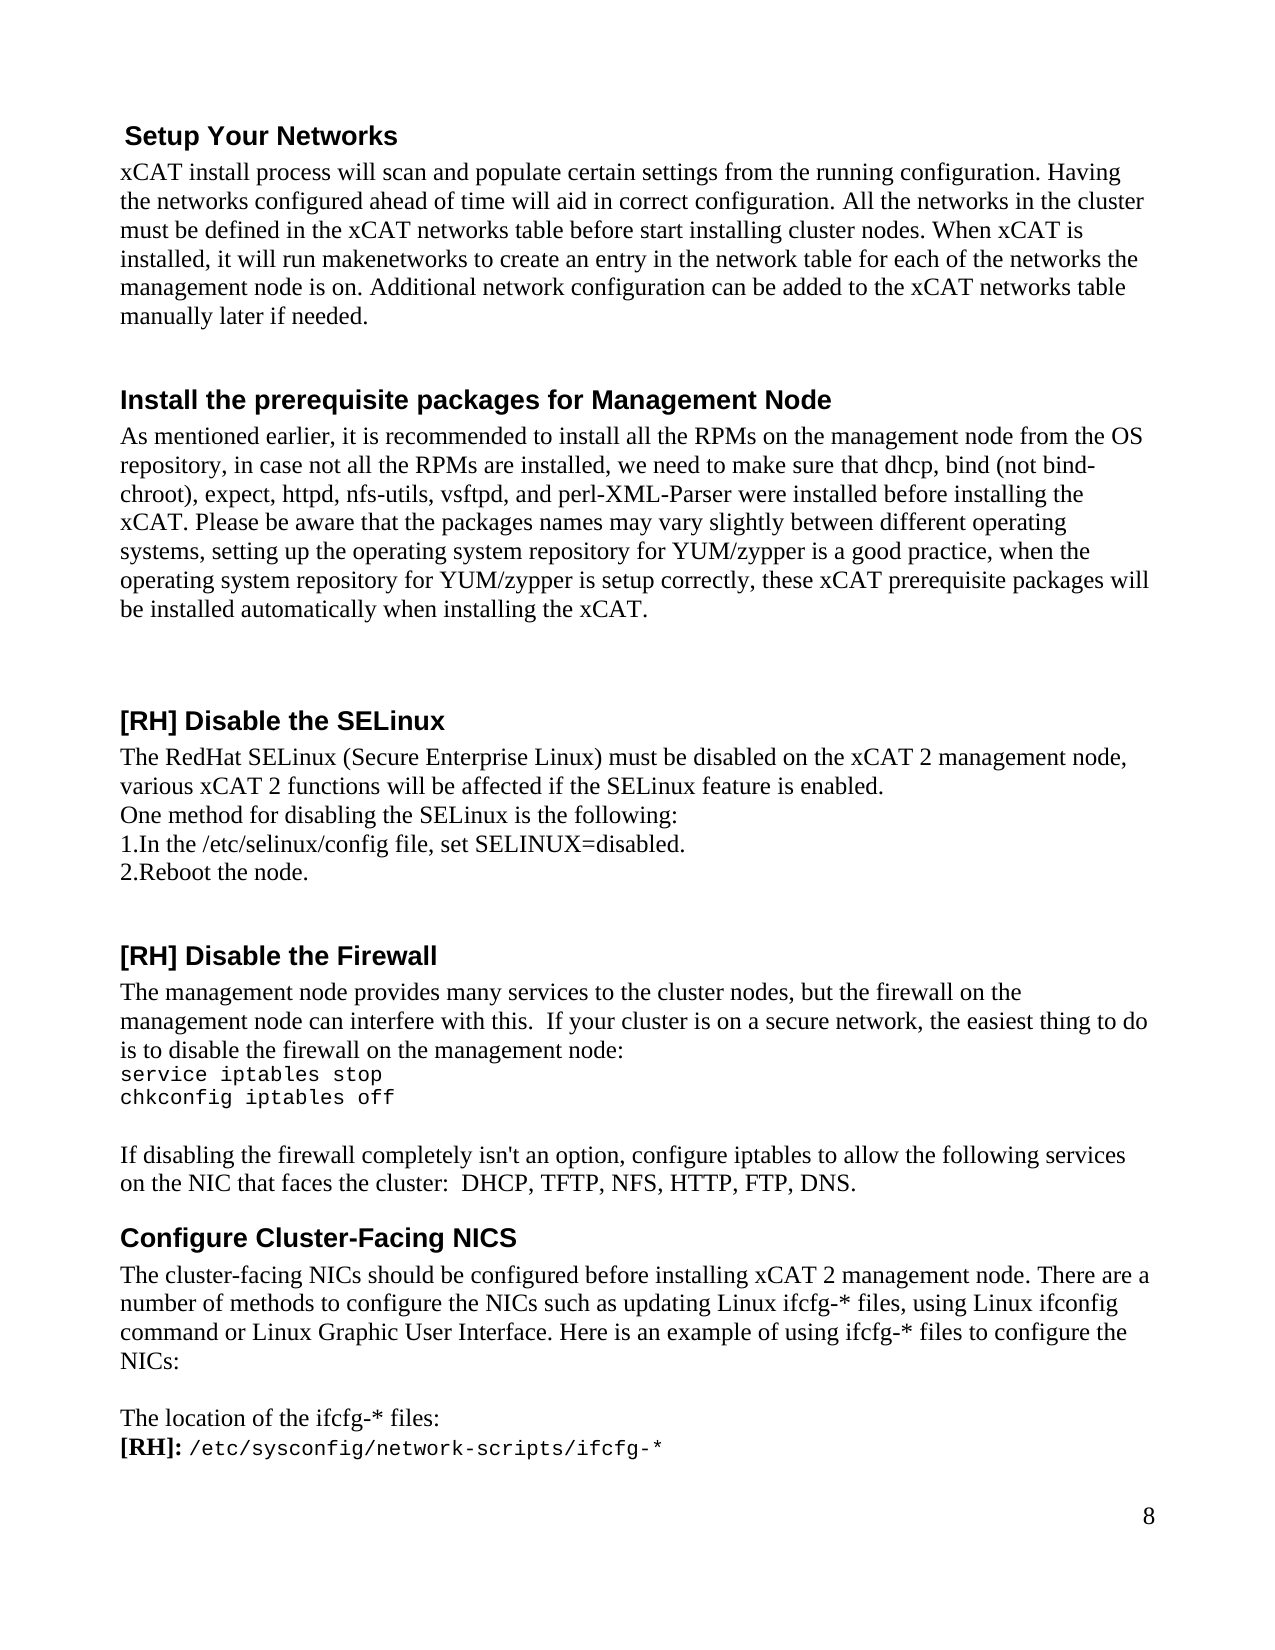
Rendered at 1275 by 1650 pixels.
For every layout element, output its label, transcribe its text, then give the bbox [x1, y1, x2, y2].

text If disabling the firewall completely isn't an option, configure iptables to allow the following services on the NIC that faces the cluster: DHCP, TFTP, NFS, HTTP, FTP, DNS. [120, 1140, 1155, 1197]
text The RedHat SELinux (Secure Enterprise Linux) must be disabled on the xCAT 2 management node, various xCAT 2 functions will be affected if the SELinux feature is enabled. [120, 742, 1155, 800]
text The location of the ifcfg-* files: [120, 1403, 1155, 1432]
text [RH]: /etc/sysconfig/network-scripts/ifcfg-* [120, 1432, 1155, 1462]
text chkconfig iptables off [120, 1087, 1155, 1111]
subtitle Setup Your Networks [124, 120, 1155, 151]
text The cluster-facing NICs should be configured before installing xCAT 2 management node. There are a number of methods to configure the NICs such as updating Linux ifcfg-* files, using Linux ifconfig command or Linux Graphic User Interface. Here is an example of using ifcfg-* files to configure the NICs: [120, 1260, 1155, 1375]
text xCAT install process will scan and populate certain settings from the running configuration. Having the networks configured ahead of time will aid in correct configuration. All the networks in the cluster must be defined in the xCAT networks table before start installing cluster nodes. When xCAT is installed, it will run makenetworks to create an entry in the network table for each of the networks the management node is on. Additional network configuration can be added to the xCAT networks table manually later if needed. [120, 157, 1155, 330]
list Reboot the node. [120, 857, 1155, 886]
subtitle [RH] Disable the Firewall [120, 940, 1155, 971]
subtitle Install the prerequisite packages for Management Node [120, 384, 1155, 415]
list In the /etc/selinux/config file, set SELINUX=disabled. [120, 829, 1155, 857]
text As mentioned earlier, it is recommended to install all the RPMs on the management node from the OS repository, in case not all the RPMs are installed, we need to make sure that dhcp, bind (not bind-chroot), expect, httpd, nfs-utils, vsftpd, and perl-XML-Parser were installed before installing the xCAT. Please be aware that the packages names may vary slightly between different operating systems, setting up the operating system repository for YUM/zypper is a good practice, when the operating system repository for YUM/zypper is setup correctly, these xCAT prerequisite packages will be installed automatically when installing the xCAT. [120, 421, 1155, 622]
text service iptables stop [120, 1064, 1155, 1087]
subtitle [RH] Disable the SELinux [120, 705, 1155, 736]
text One method for disabling the SELinux is the following: [120, 800, 1155, 829]
subtitle Configure Cluster-Facing NICS [120, 1222, 1155, 1253]
text The management node provides many services to the cluster nodes, but the firewall on the management node can interfere with this. If your cluster is on a secure network, the easiest thing to do is to disable the firewall on the management node: [120, 977, 1155, 1064]
